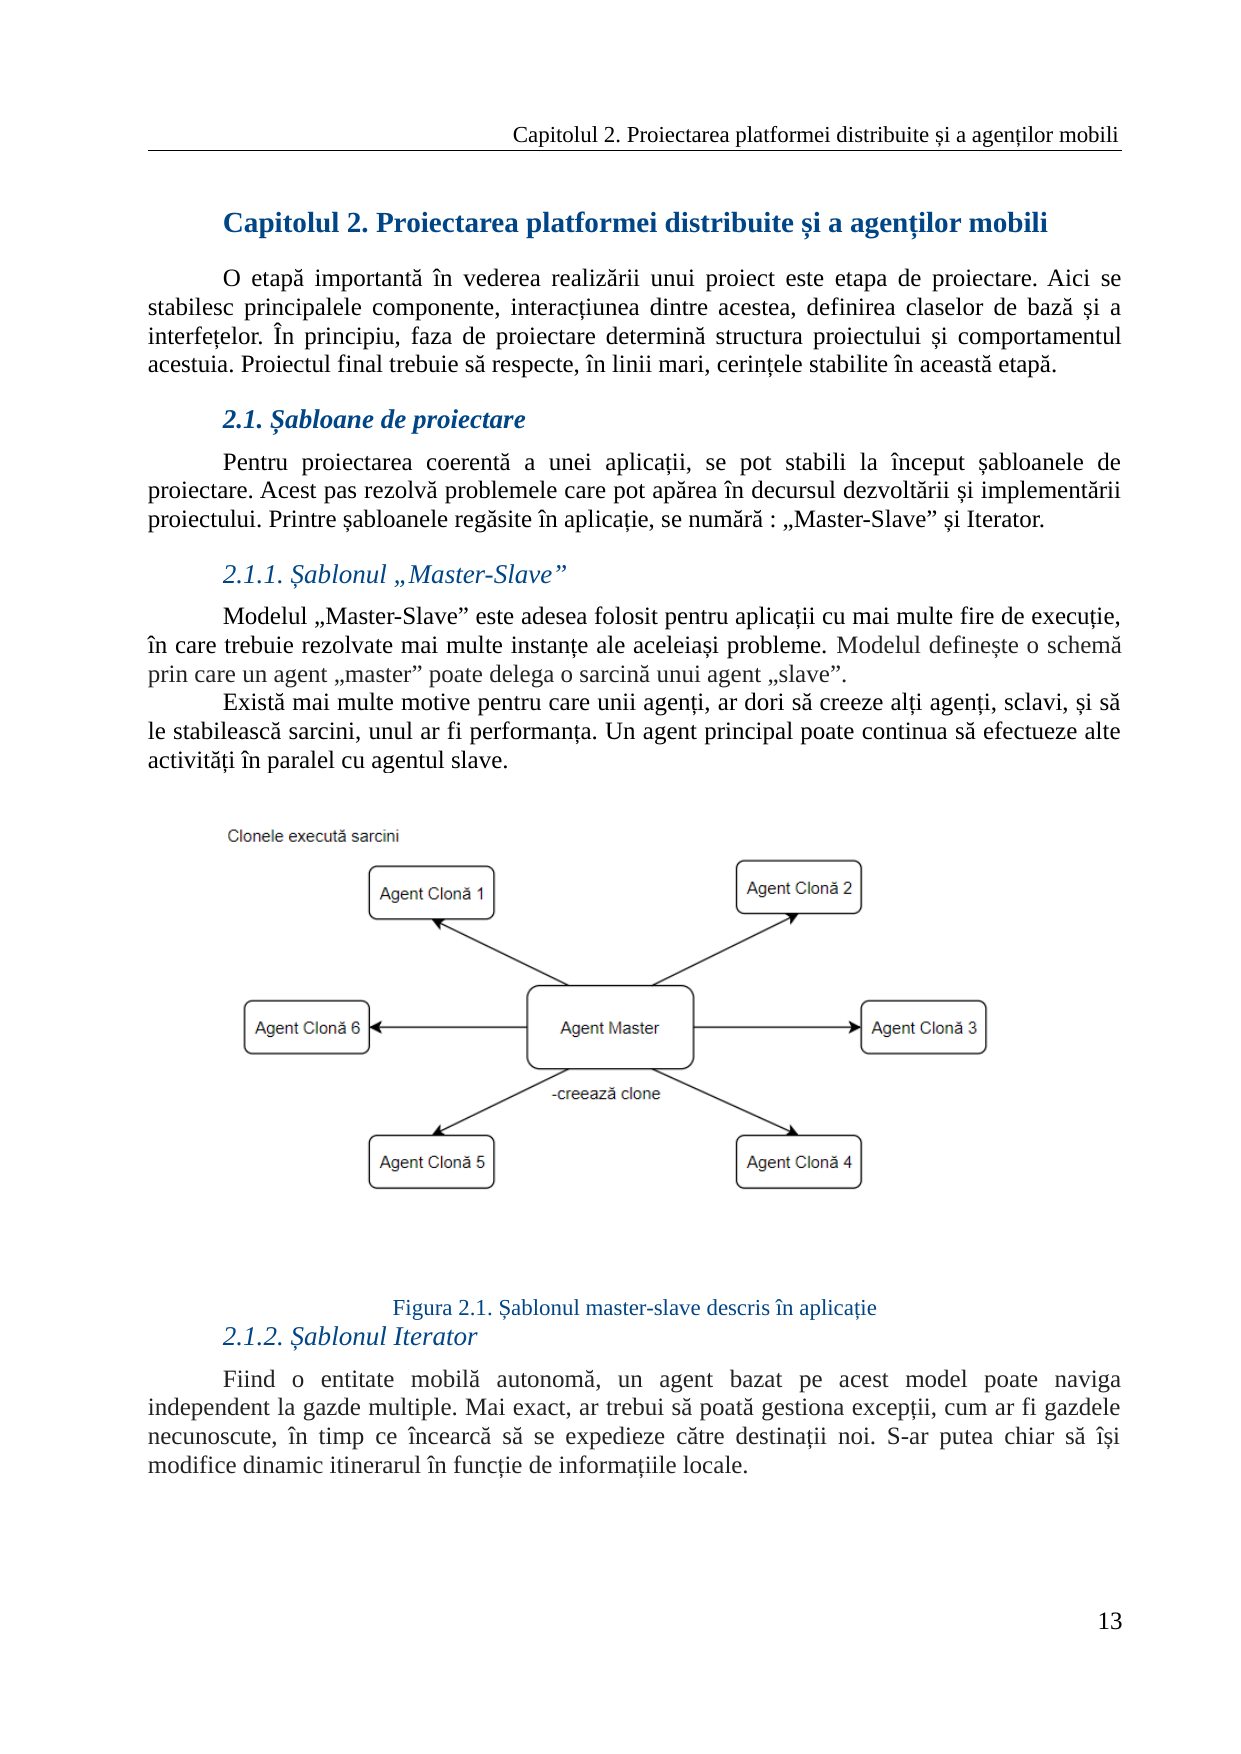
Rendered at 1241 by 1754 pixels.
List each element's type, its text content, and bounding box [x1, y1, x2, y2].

text Figura 2.1. Șablonul master-slave descris în aplicație [165, 1289, 1105, 1320]
text Există mai multe motive pentru care unii agenți, ar dori să creeze alți agenți, sclavi, și să le stabilească sarcini, unul ar fi performanța. Un agent principal poate continua să efectueze alte activități în paralel cu agentul slave. [148, 687, 1122, 774]
subtitle Șablonul „Master-Slave” [223, 558, 1122, 589]
text Pentru proiectarea coerentă a unei aplicații, se pot stabili la început șabloanele de proiectare. Acest pas rezolvă problemele care pot apărea în decursul dezvoltării și implementării proiectului. Printre șabloanele regăsite în aplicație, se numără : „Master-Slave” și Iterator. [148, 447, 1122, 533]
subtitle Proiectarea platformei distribuite și a agenților mobili [148, 205, 1122, 238]
subtitle Șablonul Iterator [223, 1221, 1122, 1351]
text Fiind o entitate mobilă autonomă, un agent bazat pe acest model poate naviga independent la gazde multiple. Mai exact, ar trebui să poată gestiona excepții, cum ar fi gazdele necunoscute, în timp ce încearcă să se expedieze către destinații noi. S-ar putea chiar să își modifice dinamic itinerarul în funcție de informațiile locale. [148, 1364, 1122, 1479]
text Modelul „Master-Slave” este adesea folosit pentru aplicații cu mai multe fire de execuție, în care trebuie rezolvate mai multe instanțe ale aceleiași probleme. Modelul definește o schemă prin care un agent „master” poate delega o sarcină unui agent „slave”. [148, 601, 1122, 687]
text O etapă importantă în vederea realizării unui proiect este etapa de proiectare. Aici se stabilesc principalele componente, interacțiunea dintre acestea, definirea claselor de bază și a interfețelor. În principiu, faza de proiectare determină structura proiectului și comportamentul acestuia. Proiectul final trebuie să respecte, în linii mari, cerințele stabilite în această etapă. [148, 263, 1122, 378]
picture [165, 773, 1105, 1289]
subtitle Șabloane de proiectare [223, 403, 1122, 434]
